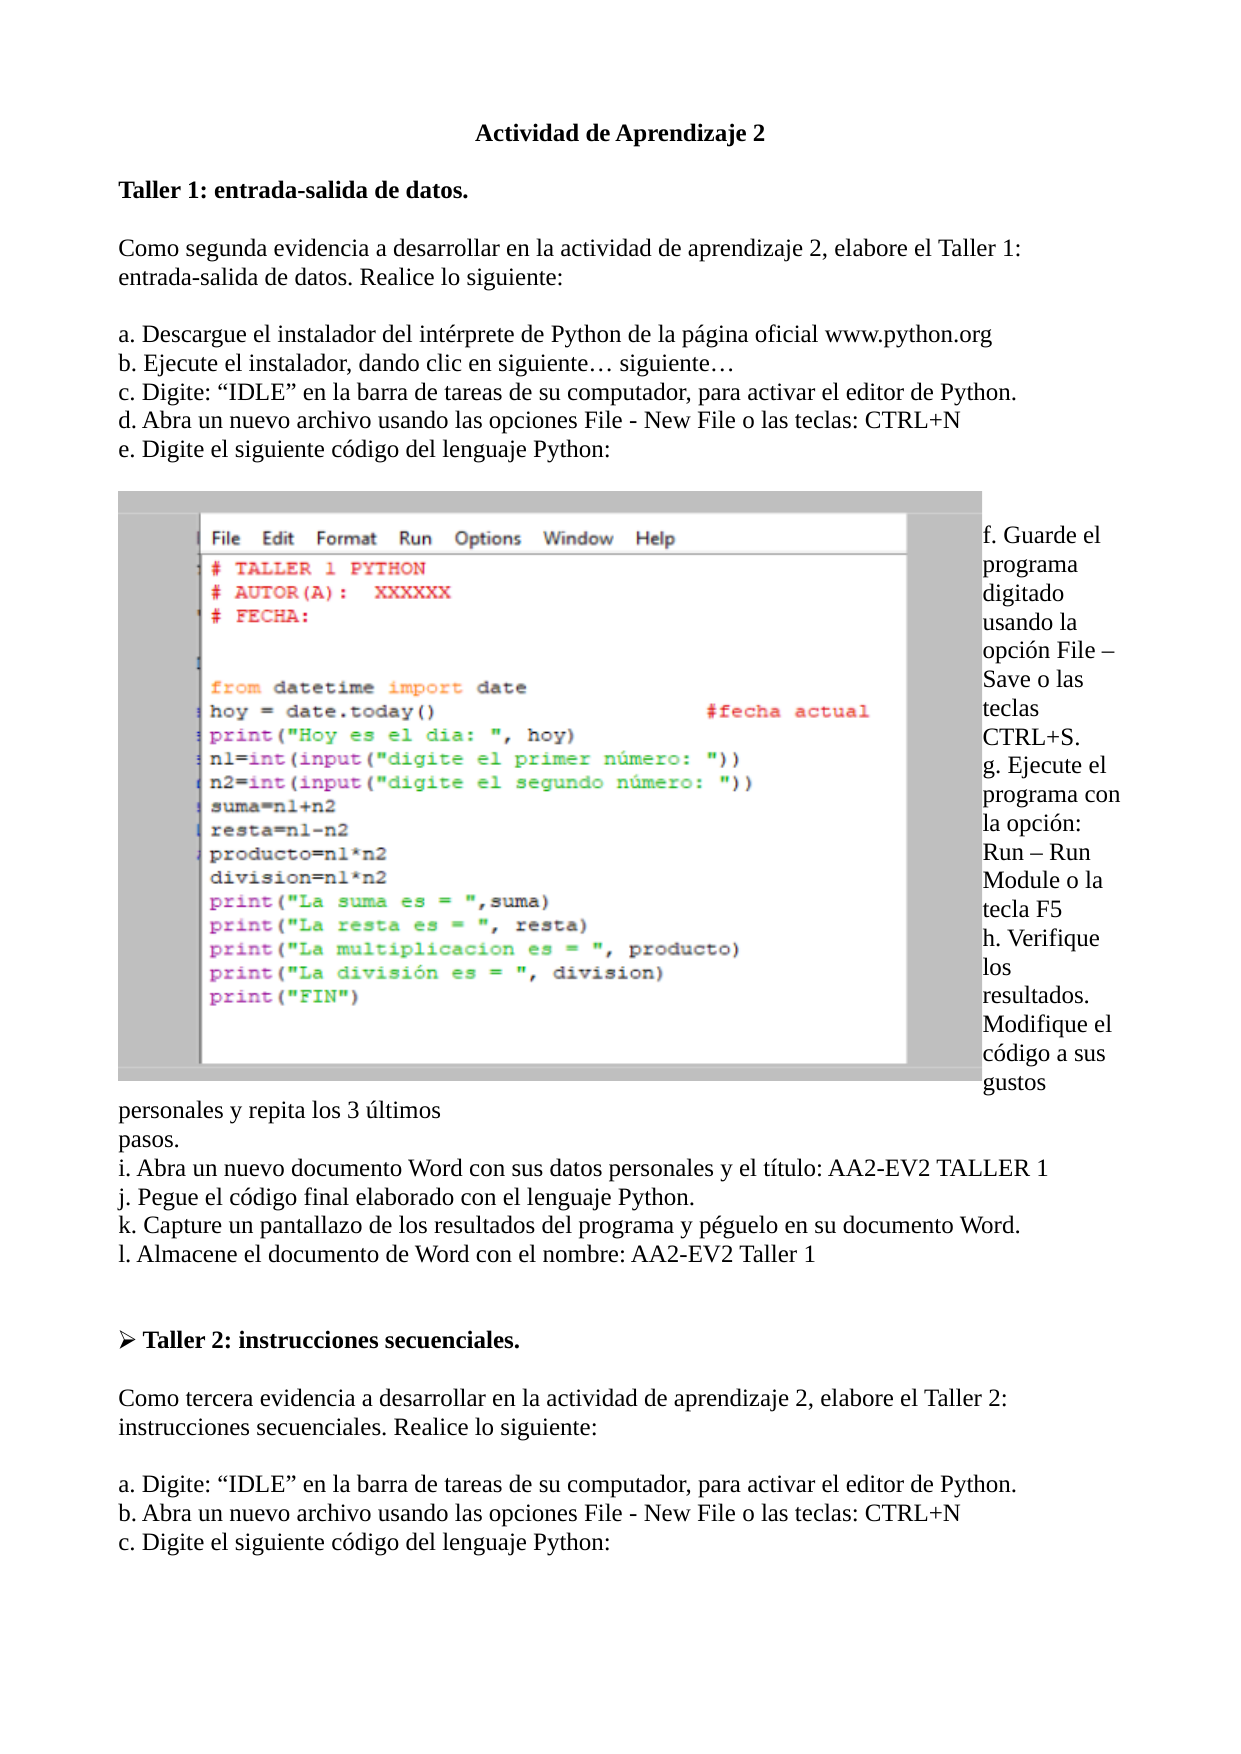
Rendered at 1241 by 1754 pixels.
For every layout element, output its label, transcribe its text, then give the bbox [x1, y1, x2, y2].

text Actividad de Aprendizaje 2 [118, 118, 1122, 147]
text e. Digite el siguiente código del lenguaje Python: [118, 434, 1122, 463]
picture [118, 491, 983, 1081]
text c. Digite: “IDLE” en la barra de tareas de su computador, para activar el editor de Python. [118, 377, 1122, 406]
text instrucciones secuenciales. Realice lo siguiente: [118, 1412, 1122, 1441]
text b. Ejecute el instalador, dando clic en siguiente… siguiente… [118, 348, 1122, 377]
text a. Descargue el instalador del intérprete de Python de la página oficial www.python.org [118, 319, 1122, 348]
text Taller 1: entrada-salida de datos. [118, 176, 1122, 204]
text pasos. [118, 1124, 1122, 1153]
text ⮚ Taller 2: instrucciones secuenciales. [118, 1326, 1122, 1354]
text a. Digite: “IDLE” en la barra de tareas de su computador, para activar el editor de Python. [118, 1469, 1122, 1498]
text l. Almacene el documento de Word con el nombre: AA2-EV2 Taller 1 [118, 1239, 1122, 1268]
text d. Abra un nuevo archivo usando las opciones File - New File o las teclas: CTRL+N [118, 406, 1122, 434]
text c. Digite el siguiente código del lenguaje Python: [118, 1527, 1122, 1556]
text Como segunda evidencia a desarrollar en la actividad de aprendizaje 2, elabore el Taller 1: [118, 233, 1122, 262]
text entrada-salida de datos. Realice lo siguiente: [118, 262, 1122, 291]
text g. Ejecute el programa con la opción: Run – Run Module o la tecla F5 [983, 751, 1122, 923]
text b. Abra un nuevo archivo usando las opciones File - New File o las teclas: CTRL+N [118, 1498, 1122, 1527]
text h. Verifique los resultados. Modifique el código a sus gustos personales y repita los 3 últimos [118, 923, 1122, 1124]
text j. Pegue el código final elaborado con el lenguaje Python. [118, 1182, 1122, 1211]
text f. Guarde el programa digitado usando la opción File – Save o las teclas CTRL+S. [983, 521, 1122, 751]
text i. Abra un nuevo documento Word con sus datos personales y el título: AA2-EV2 TALLER 1 [118, 1153, 1122, 1182]
text Como tercera evidencia a desarrollar en la actividad de aprendizaje 2, elabore el Taller 2: [118, 1383, 1122, 1412]
text k. Capture un pantallazo de los resultados del programa y péguelo en su documento Word. [118, 1211, 1122, 1239]
